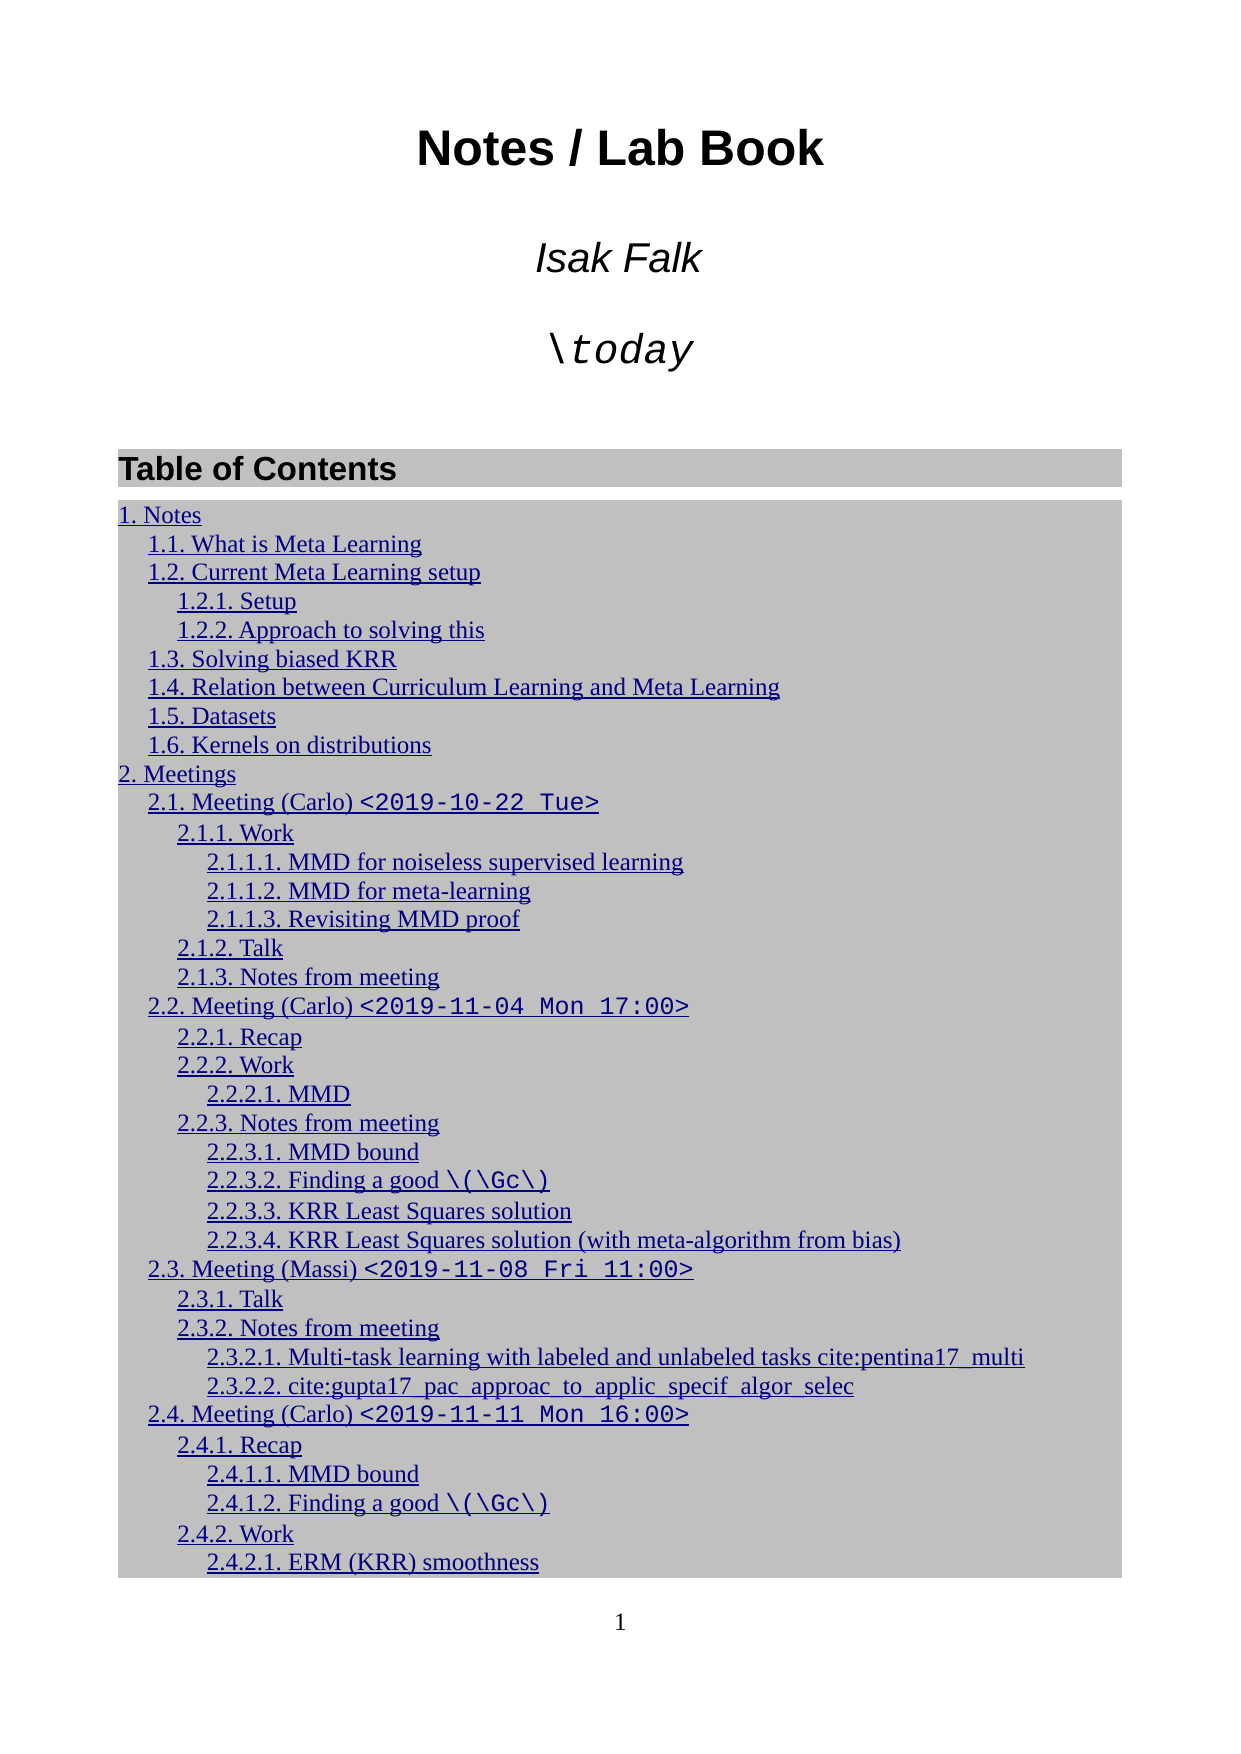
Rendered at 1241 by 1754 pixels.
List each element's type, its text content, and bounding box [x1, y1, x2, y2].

subtitle Isak Falk [118, 233, 1122, 281]
text 2.3.2. Notes from meeting [177, 1313, 1122, 1342]
text 1.2. Current Meta Learning setup [148, 557, 1122, 586]
text 1.1. What is Meta Learning [148, 529, 1122, 557]
text 1.2.2. Approach to solving this [177, 615, 1122, 644]
text 2.2. Meeting (Carlo) <2019-11-04 Mon 17:00> [148, 991, 1122, 1022]
text 2.2.3.4. KRR Least Squares solution (with meta-algorithm from bias) [207, 1225, 1122, 1254]
text 2.2.1. Recap [177, 1022, 1122, 1050]
text 2.1.1.2. MMD for meta-learning [207, 876, 1122, 904]
text 1.5. Datasets [148, 701, 1122, 730]
text 2.4.1.1. MMD bound [207, 1459, 1122, 1488]
text 2.1.2. Talk [177, 933, 1122, 962]
text 2.3.2.2. cite:gupta17_pac_approac_to_applic_specif_algor_selec [207, 1371, 1122, 1399]
subtitle Table of Contents [118, 449, 1122, 487]
text 2.4.2. Work [177, 1519, 1122, 1547]
text 2.2.3.1. MMD bound [207, 1137, 1122, 1165]
text 2.1.1.3. Revisiting MMD proof [207, 904, 1122, 933]
text 1.2.1. Setup [177, 586, 1122, 615]
text 2.2.3. Notes from meeting [177, 1108, 1122, 1137]
text 2. Meetings [118, 759, 1122, 787]
text 1.3. Solving biased KRR [148, 644, 1122, 672]
text 2.4. Meeting (Carlo) <2019-11-11 Mon 16:00> [148, 1399, 1122, 1430]
text 1.4. Relation between Curriculum Learning and Meta Learning [148, 672, 1122, 701]
text 2.4.1.2. Finding a good \(\Gc\) [207, 1488, 1122, 1519]
text 2.2.3.3. KRR Least Squares solution [207, 1196, 1122, 1225]
text 1. Notes [118, 500, 1122, 529]
text 2.1.1.1. MMD for noiseless supervised learning [207, 847, 1122, 876]
text 2.2.2. Work [177, 1050, 1122, 1079]
text 2.2.3.2. Finding a good \(\Gc\) [207, 1165, 1122, 1196]
title Notes / Lab Book [118, 118, 1122, 176]
text 2.3.1. Talk [177, 1284, 1122, 1313]
text 2.1. Meeting (Carlo) <2019-10-22 Tue> [148, 787, 1122, 818]
text 2.2.2.1. MMD [207, 1079, 1122, 1108]
text 2.1.3. Notes from meeting [177, 962, 1122, 991]
subtitle \today [118, 329, 1122, 376]
text 2.4.1. Recap [177, 1430, 1122, 1459]
text 1.6. Kernels on distributions [148, 730, 1122, 759]
text 2.4.2.1. ERM (KRR) smoothness [207, 1547, 1122, 1576]
text 2.3. Meeting (Massi) <2019-11-08 Fri 11:00> [148, 1254, 1122, 1284]
text 2.1.1. Work [177, 818, 1122, 847]
text 2.3.2.1. Multi-task learning with labeled and unlabeled tasks cite:pentina17_multi [207, 1342, 1122, 1371]
